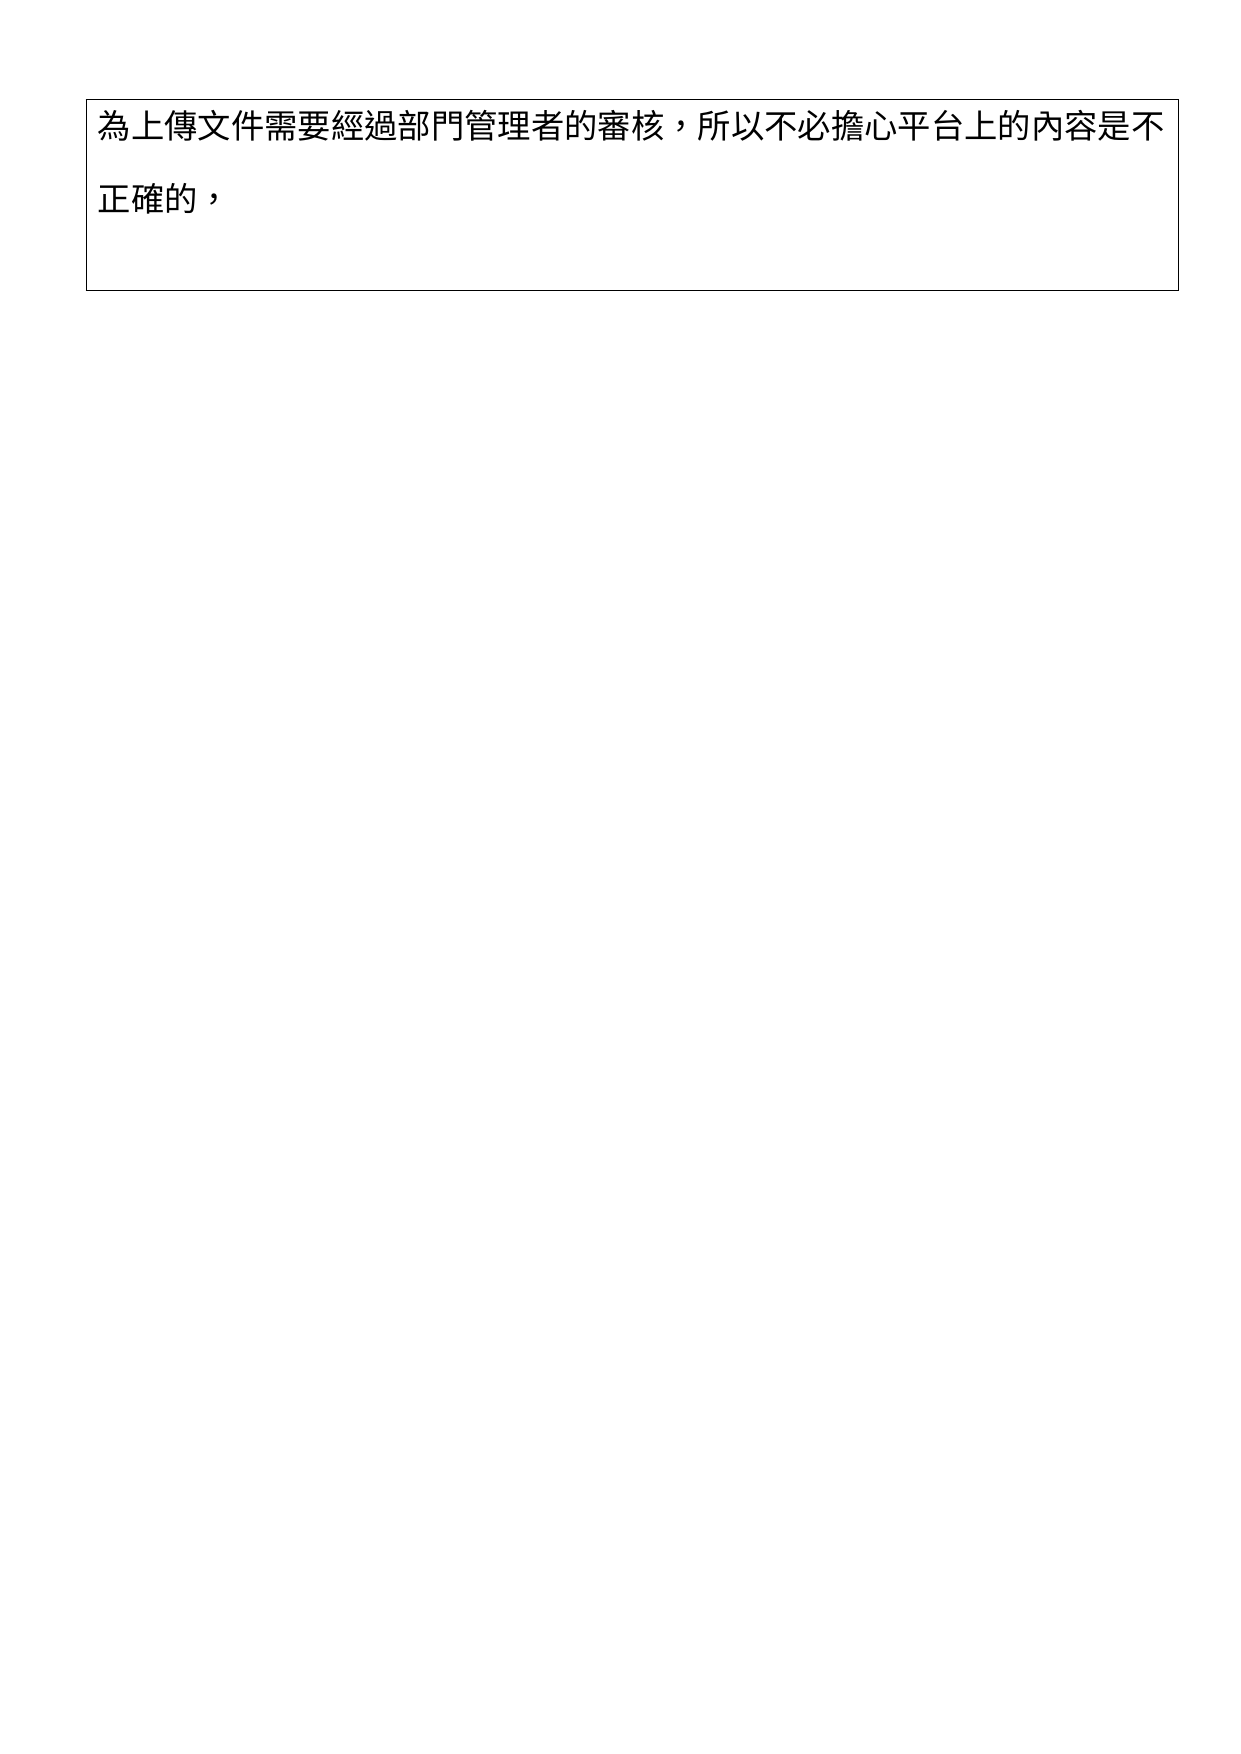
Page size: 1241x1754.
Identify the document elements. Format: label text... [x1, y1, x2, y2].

table_header 為上傳文件需要經過部門管理者的審核，所以不必擔心平台上的內容是不正確的， [87, 100, 1178, 290]
